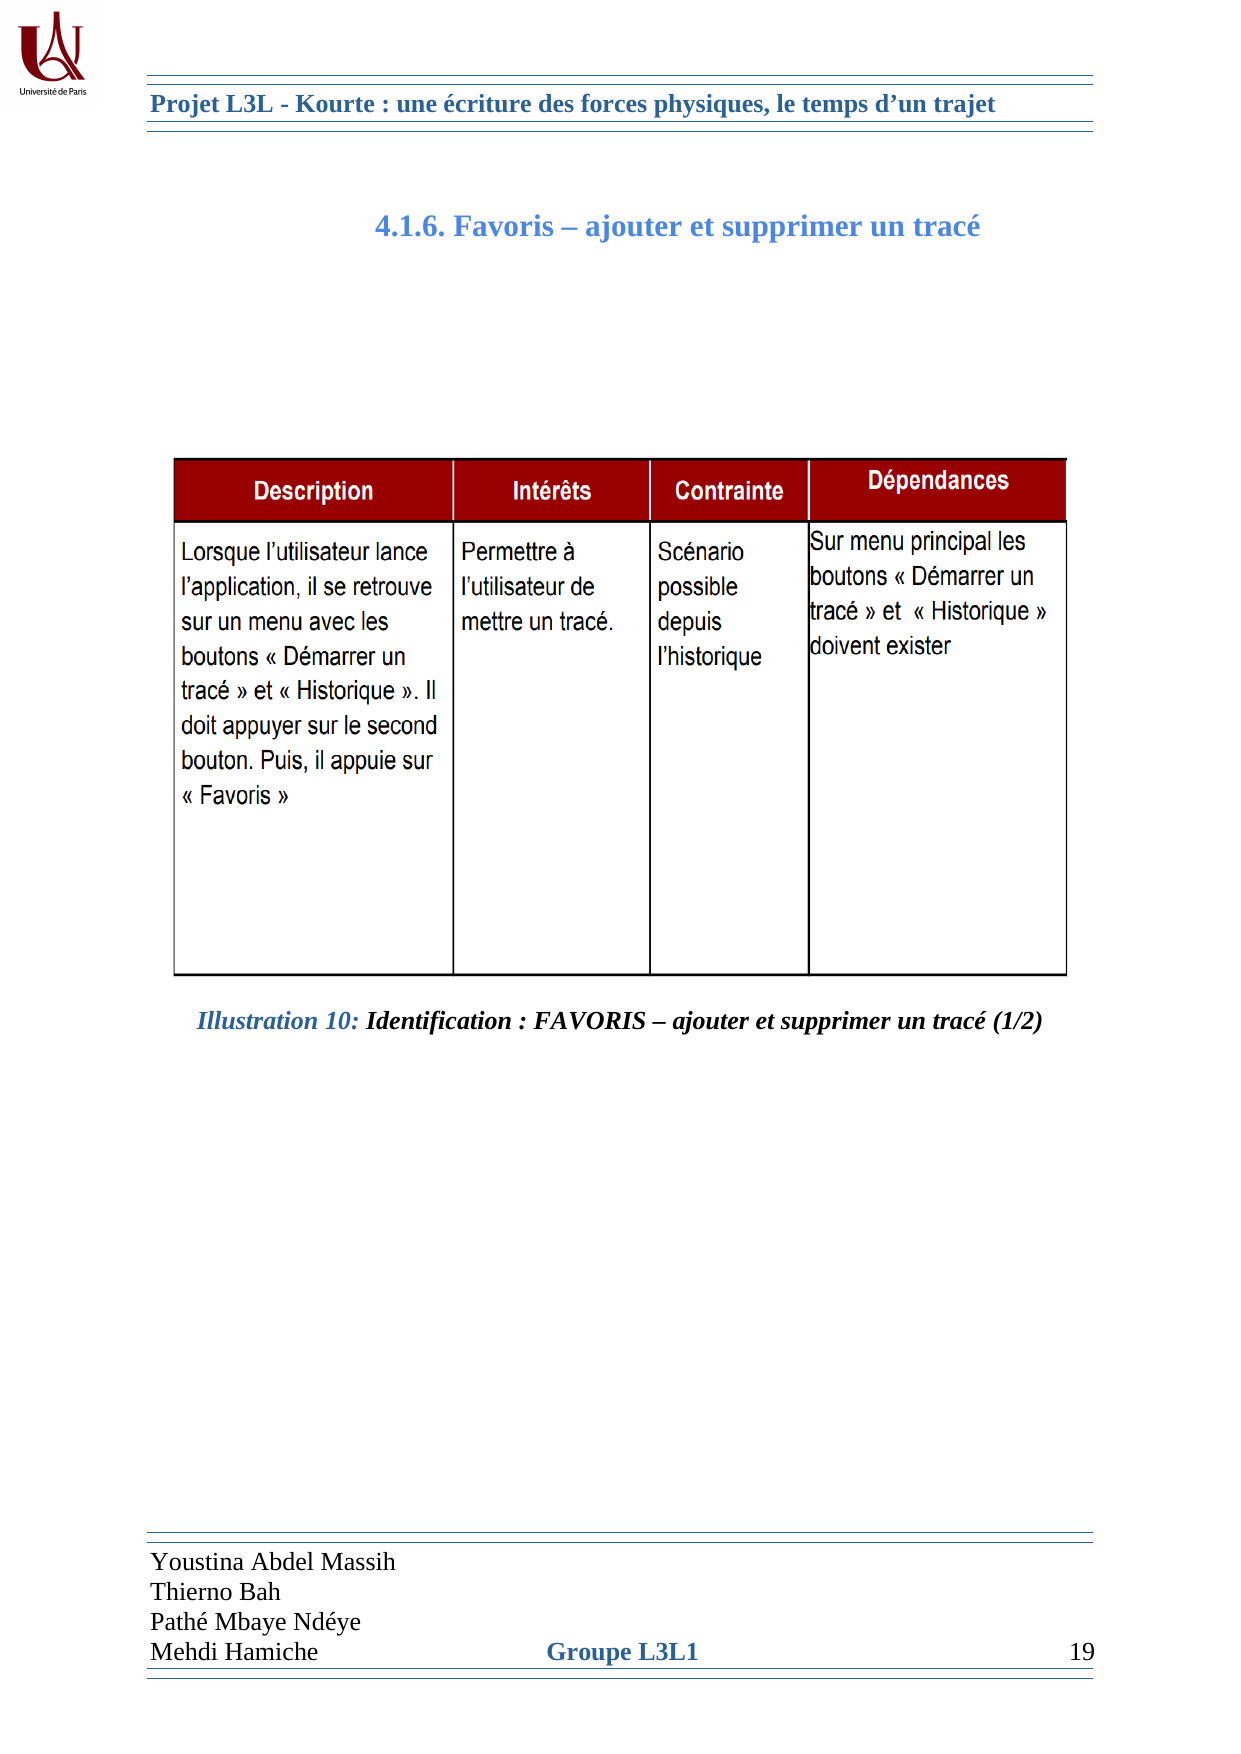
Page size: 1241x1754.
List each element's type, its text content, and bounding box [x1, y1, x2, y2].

picture [173, 457, 1068, 978]
picture [0, 0, 101, 107]
subtitle 4.1.6. Favoris – ajouter et supprimer un tracé [300, 207, 1090, 243]
text Illustration 10: Identification : FAVORIS – ajouter et supprimer un tracé (1/2) [169, 470, 1072, 1035]
